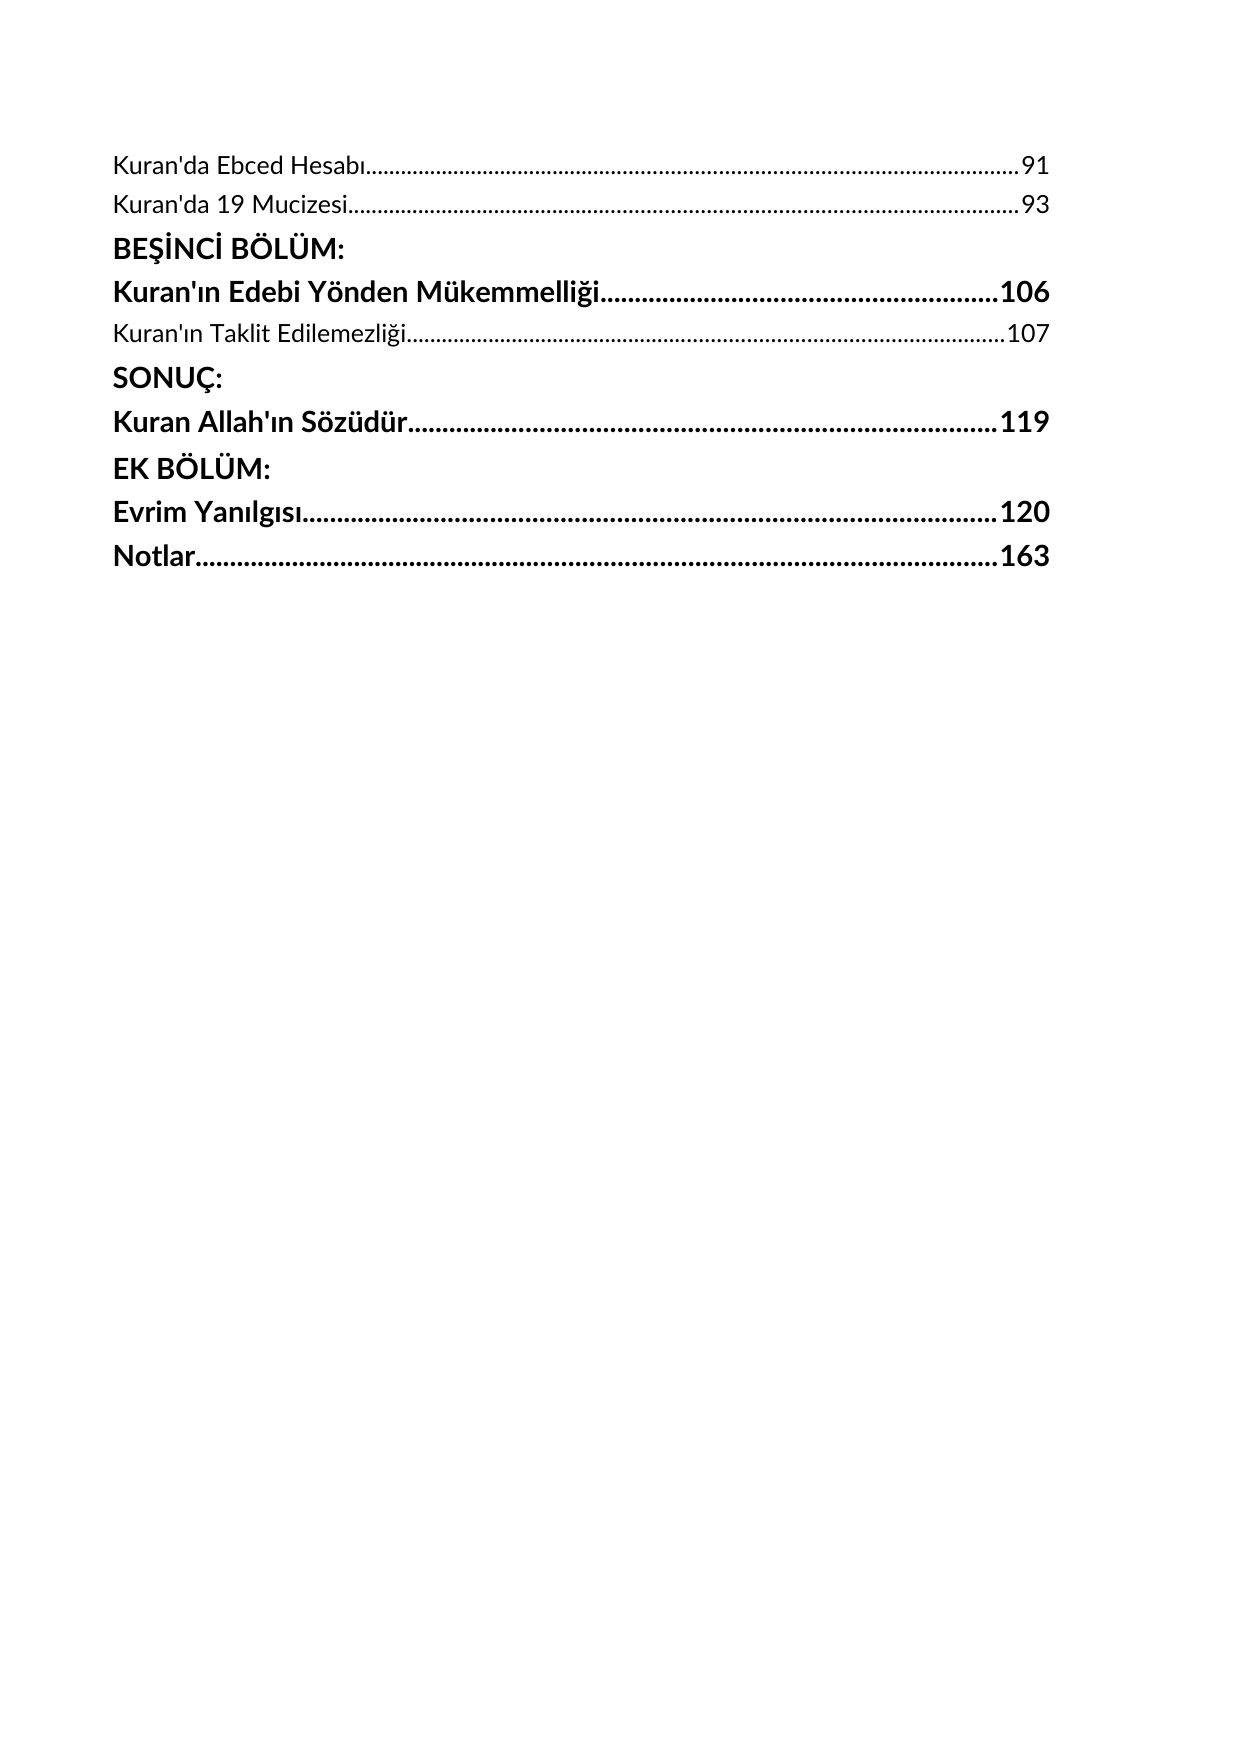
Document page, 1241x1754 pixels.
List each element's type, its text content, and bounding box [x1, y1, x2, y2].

subtitle Kuran'da 19 Mucizesi 93 [112, 188, 1165, 218]
subtitle BEŞİNCİ BÖLÜM: [112, 231, 1165, 266]
subtitle EK BÖLÜM: [112, 451, 1165, 486]
subtitle Kuran'da Ebced Hesabı 91 [112, 150, 1165, 180]
subtitle Kuran'ın Edebi Yönden Mükemmelliği 106 [112, 274, 1165, 309]
subtitle Notlar 163 [112, 537, 1165, 572]
subtitle Kuran Allah'ın Sözüdür 119 [112, 403, 1165, 438]
subtitle Evrim Yanılgısı 120 [112, 494, 1165, 529]
subtitle SONUÇ: [112, 360, 1165, 395]
subtitle Kuran'ın Taklit Edilemezliği 107 [112, 317, 1165, 347]
